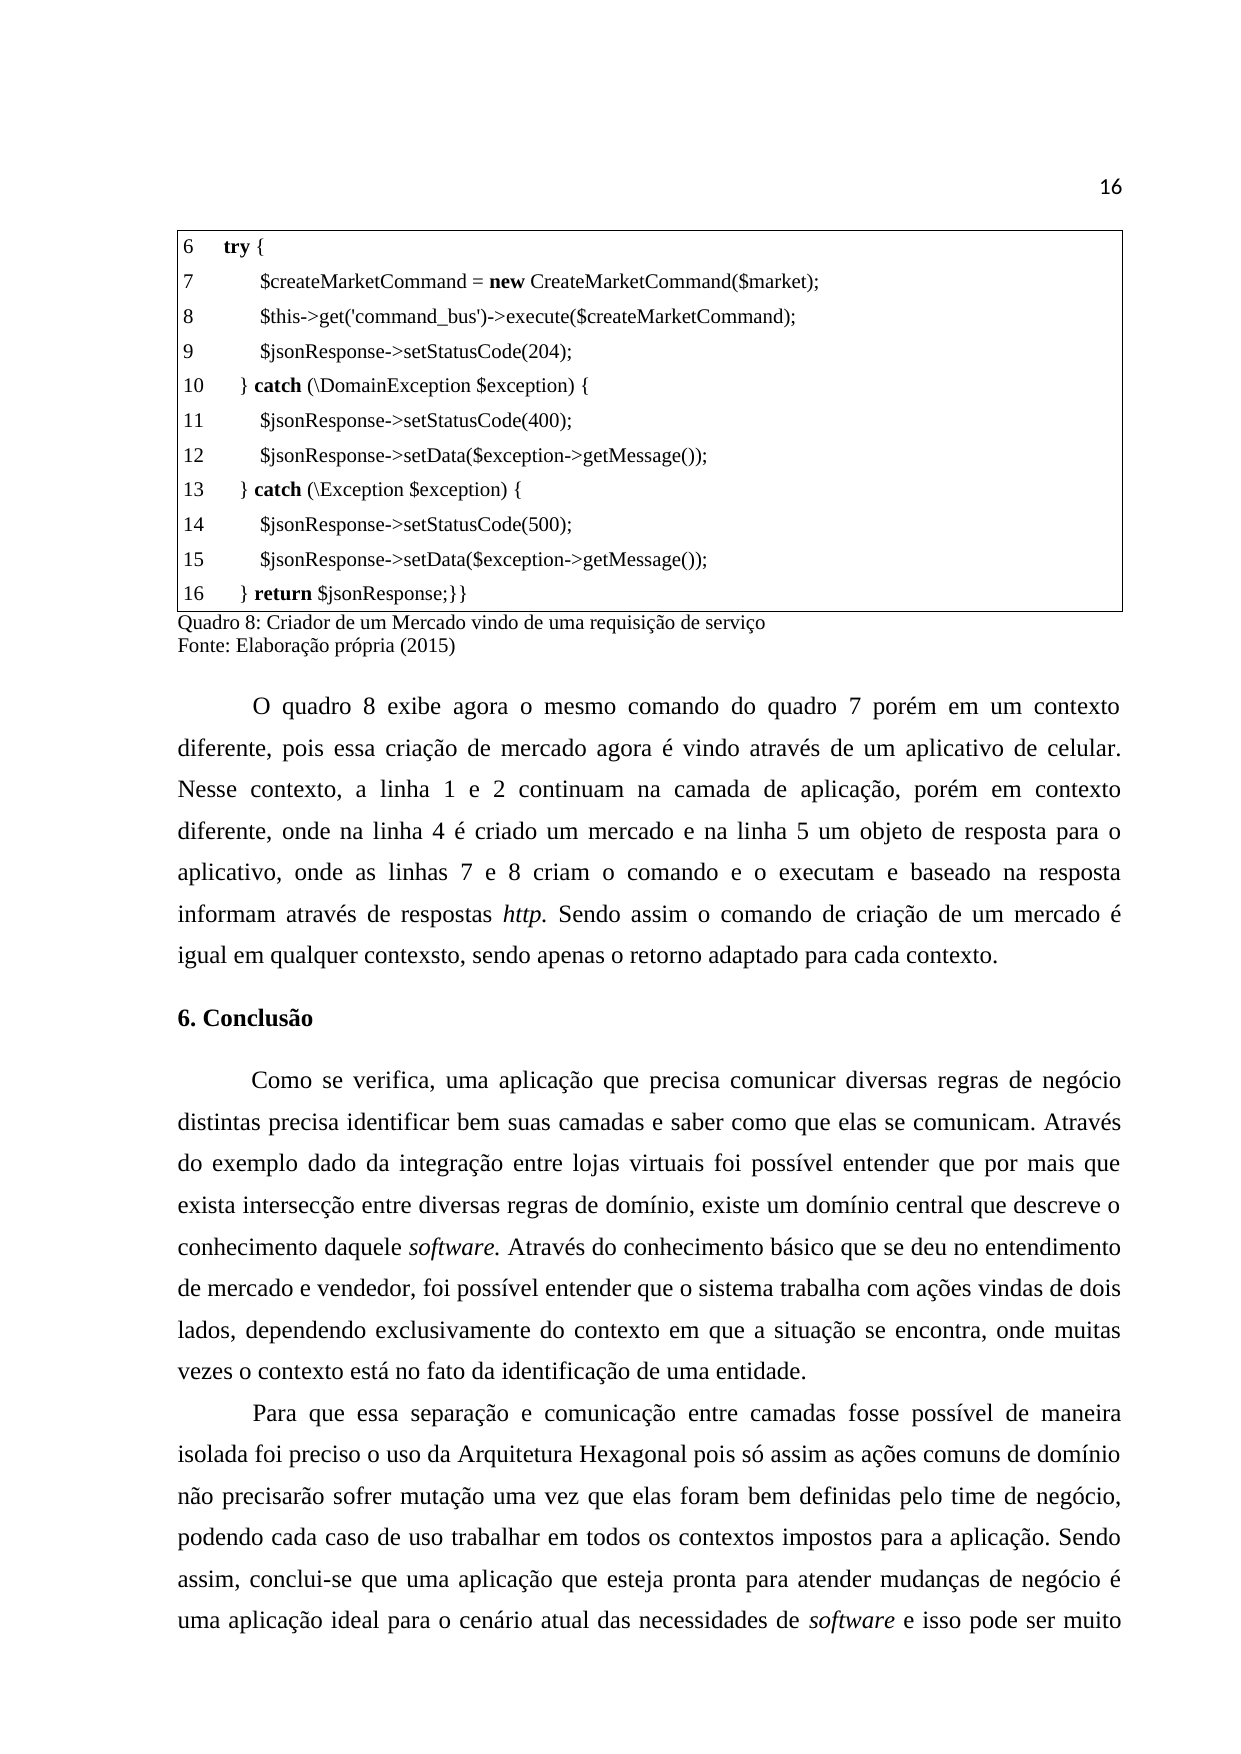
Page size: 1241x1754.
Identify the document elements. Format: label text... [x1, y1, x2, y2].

text Quadro 8: Criador de um Mercado vindo de uma requisição de serviço [177, 612, 1122, 634]
table_header try { $createMarketCommand = new CreateMarketCommand($market); $this->get('command_bus')->execute($createMarketCommand); $jsonResponse->setStatusCode(204); } catch (\DomainException $exception) { $jsonResponse->setStatusCode(400); $jsonResponse->setData($exception->getMessage()); } catch (\Exception $exception) { $jsonResponse->setStatusCode(500); $jsonResponse->setData($exception->getMessage()); } return $jsonResponse;}} [213, 231, 1122, 611]
table_header 6 7 8 9 10 11 12 13 14 15 16 [178, 231, 212, 611]
text Fonte: Elaboração própria (2015) [177, 634, 1122, 657]
text Para que essa separação e comunicação entre camadas fosse possível de maneira isolada foi preciso o uso da Arquitetura Hexagonal pois só assim as ações comuns de domínio não precisarão sofrer mutação uma vez que elas foram bem definidas pelo time de negócio, podendo cada caso de uso trabalhar em todos os contextos impostos para a aplicação. Sendo assim, conclui-se que uma aplicação que esteja pronta para atender mudanças de negócio é uma aplicação ideal para o cenário atual das necessidades de software e isso pode ser muito [177, 1399, 1122, 1634]
text O quadro 8 exibe agora o mesmo comando do quadro 7 porém em um contexto diferente, pois essa criação de mercado agora é vindo através de um aplicativo de celular. Nesse contexto, a linha 1 e 2 continuam na camada de aplicação, porém em contexto diferente, onde na linha 4 é criado um mercado e na linha 5 um objeto de resposta para o aplicativo, onde as linhas 7 e 8 criam o comando e o executam e baseado na resposta informam através de respostas http. Sendo assim o comando de criação de um mercado é igual em qualquer contexsto, sendo apenas o retorno adaptado para cada contexto. [177, 692, 1122, 969]
text Como se verifica, uma aplicação que precisa comunicar diversas regras de negócio distintas precisa identificar bem suas camadas e saber como que elas se comunicam. Através do exemplo dado da integração entre lojas virtuais foi possível entender que por mais que exista intersecção entre diversas regras de domínio, existe um domínio central que descreve o conhecimento daquele software. Através do conhecimento básico que se deu no entendimento de mercado e vendedor, foi possível entender que o sistema trabalha com ações vindas de dois lados, dependendo exclusivamente do contexto em que a situação se encontra, onde muitas vezes o contexto está no fato da identificação de uma entidade. [177, 1066, 1122, 1385]
subtitle 6. Conclusão [177, 1004, 1122, 1032]
